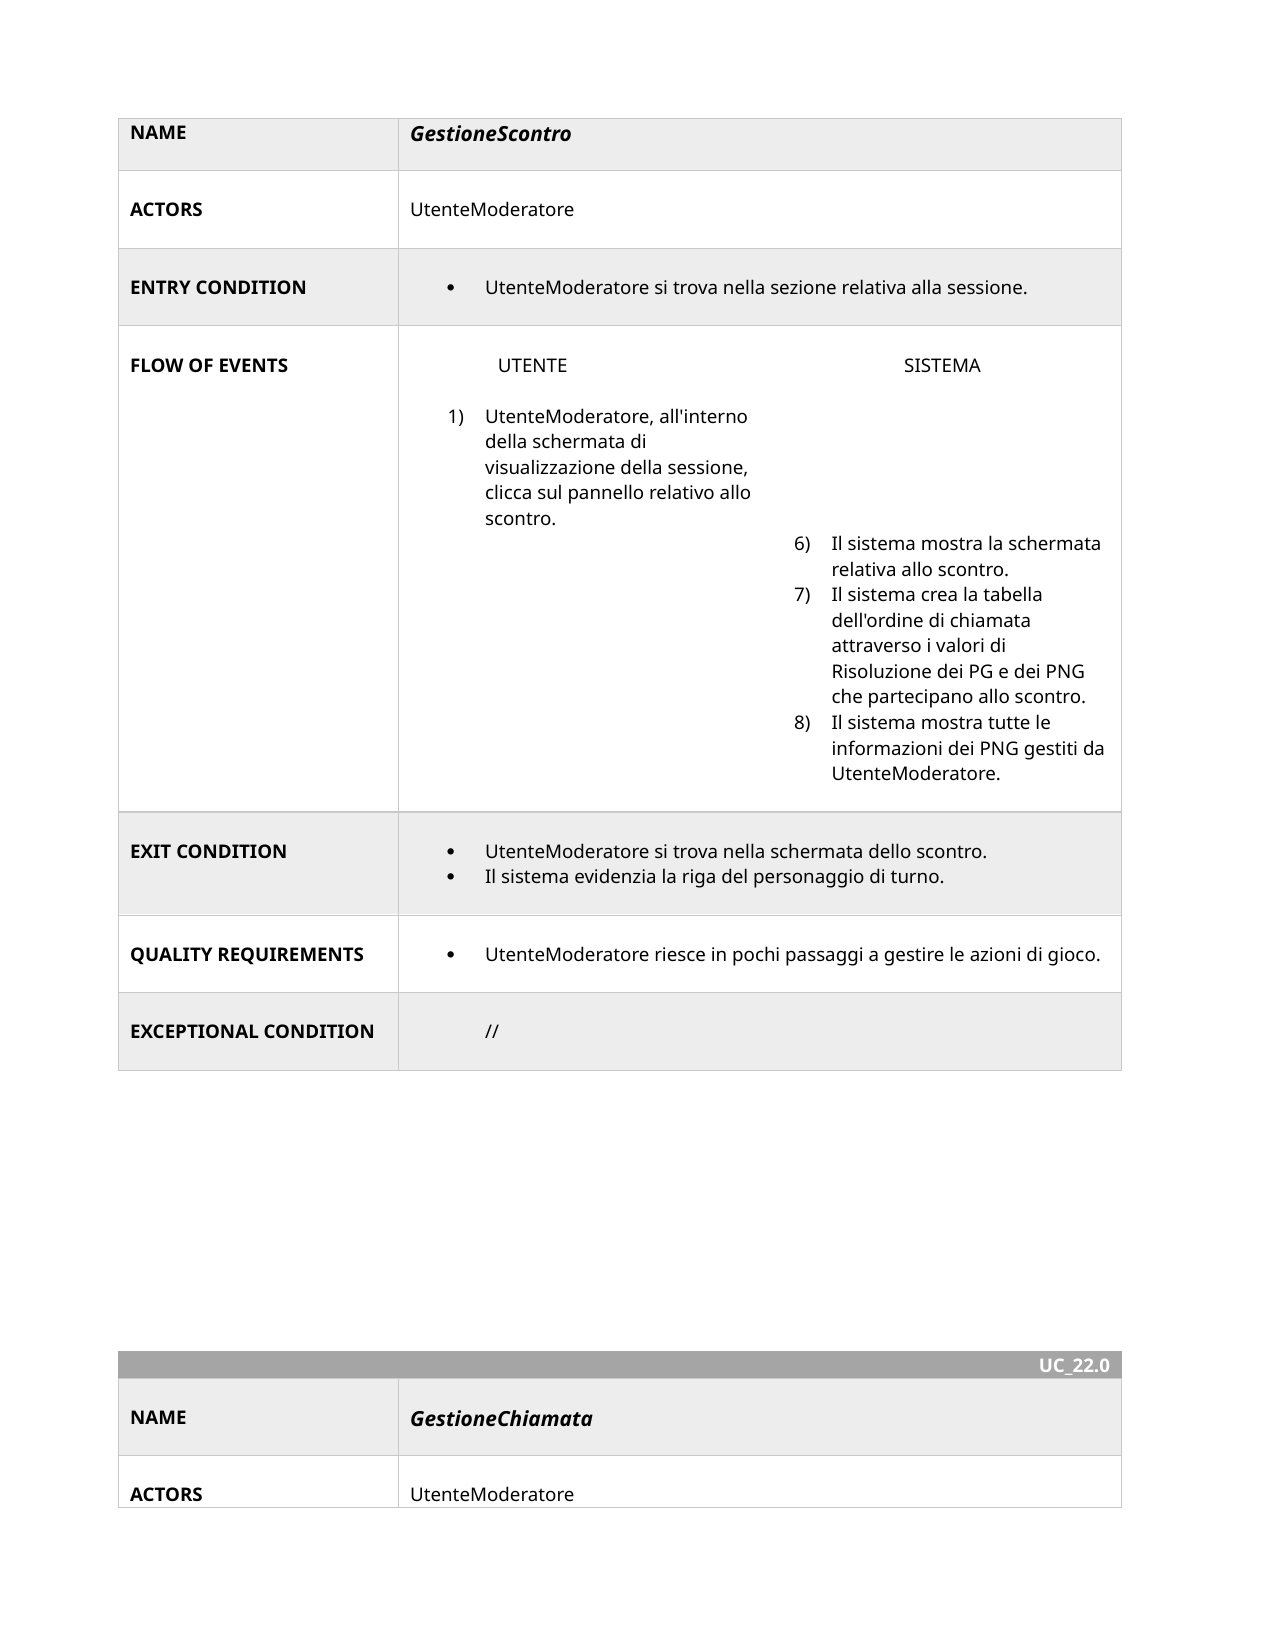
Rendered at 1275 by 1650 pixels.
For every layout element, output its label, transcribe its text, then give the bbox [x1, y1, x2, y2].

table_header UC_22.0 [399, 1352, 1121, 1378]
table_cell ACTORS [119, 1456, 398, 1507]
table_cell GestioneChiamata [399, 1379, 1121, 1455]
table_cell EXCEPTIONAL CONDITION [119, 993, 398, 1070]
table_cell FLOW OF EVENTS [119, 326, 398, 811]
table_cell ACTORS [119, 171, 398, 248]
table_cell UtenteModeratore si trova nella schermata dello scontro. Il sistema evidenzia la riga del personaggio di turno. [399, 813, 1121, 914]
table_cell UtenteModeratore riesce in pochi passaggi a gestire le azioni di gioco. [399, 916, 1121, 992]
table_cell UTENTE SISTEMA UtenteModeratore, all'interno della schermata di visualizzazione della sessione, clicca sul pannello relativo allo scontro. Il sistema mostra la schermata relativa allo scontro. Il sistema crea la tabella dell'ordine di chiamata attraverso i valori di Risoluzione dei PG e dei PNG che partecipano allo scontro. Il sistema mostra tutte le informazioni dei PNG gestiti da UtenteModeratore. [399, 326, 1121, 811]
table_cell // [399, 993, 1121, 1070]
table_cell GestioneScontro [399, 119, 1121, 170]
table_cell UtenteModeratore [399, 1456, 1121, 1507]
table_cell ENTRY CONDITION [119, 249, 398, 325]
table_cell NAME [119, 119, 398, 170]
table_cell UtenteModeratore si trova nella sezione relativa alla sessione. [399, 249, 1121, 325]
table_cell QUALITY REQUIREMENTS [119, 916, 398, 992]
table_cell NAME [119, 1379, 398, 1455]
table_header [119, 1352, 398, 1378]
table_cell UtenteModeratore [399, 171, 1121, 248]
table_cell EXIT CONDITION [119, 813, 398, 914]
